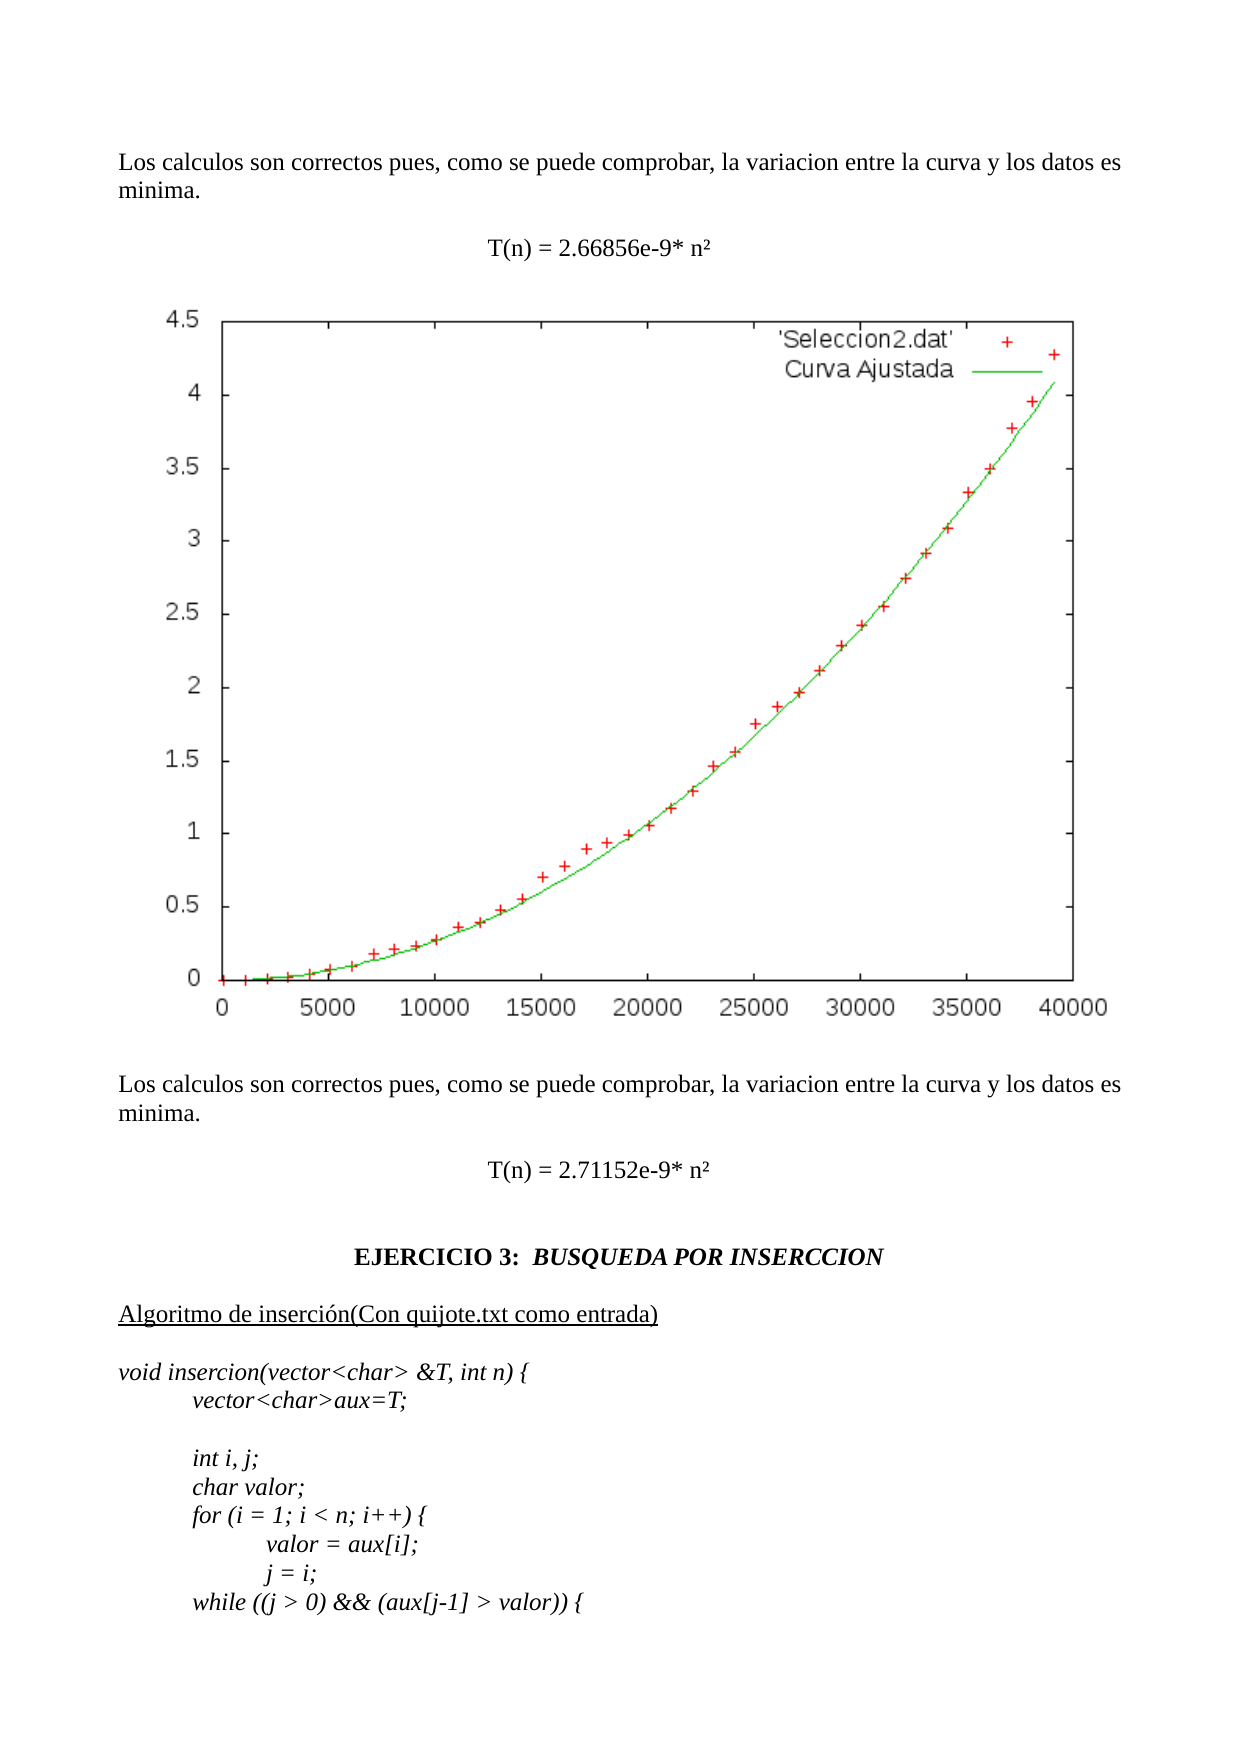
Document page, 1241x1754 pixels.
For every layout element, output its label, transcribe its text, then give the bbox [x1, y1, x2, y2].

text Los calculos son correctos pues, como se puede comprobar, la variacion entre la curva y los datos es minima. [118, 147, 1122, 204]
text EJERCICIO 3: BUSQUEDA POR INSERCCION [118, 1242, 1122, 1271]
text char valor; [118, 1472, 1122, 1501]
text T(n) = 2.71152e-9* n² [118, 1156, 1122, 1184]
text Los calculos son correctos pues, como se puede comprobar, la variacion entre la curva y los datos es minima. [118, 1069, 1122, 1127]
text while ((j > 0) && (aux[j-1] > valor)) { [118, 1587, 1122, 1616]
text vector<char>aux=T; [118, 1386, 1122, 1414]
text T(n) = 2.66856e-9* n² [118, 233, 1122, 262]
text void insercion(vector<char> &T, int n) { [118, 1357, 1122, 1386]
text for (i = 1; i < n; i++) { [118, 1501, 1122, 1529]
picture [120, 290, 1121, 1041]
text int i, j; [118, 1443, 1122, 1472]
text valor = aux[i]; [118, 1529, 1122, 1558]
text Algoritmo de inserción(Con quijote.txt como entrada) [118, 1299, 1122, 1328]
text j = i; [118, 1558, 1122, 1587]
